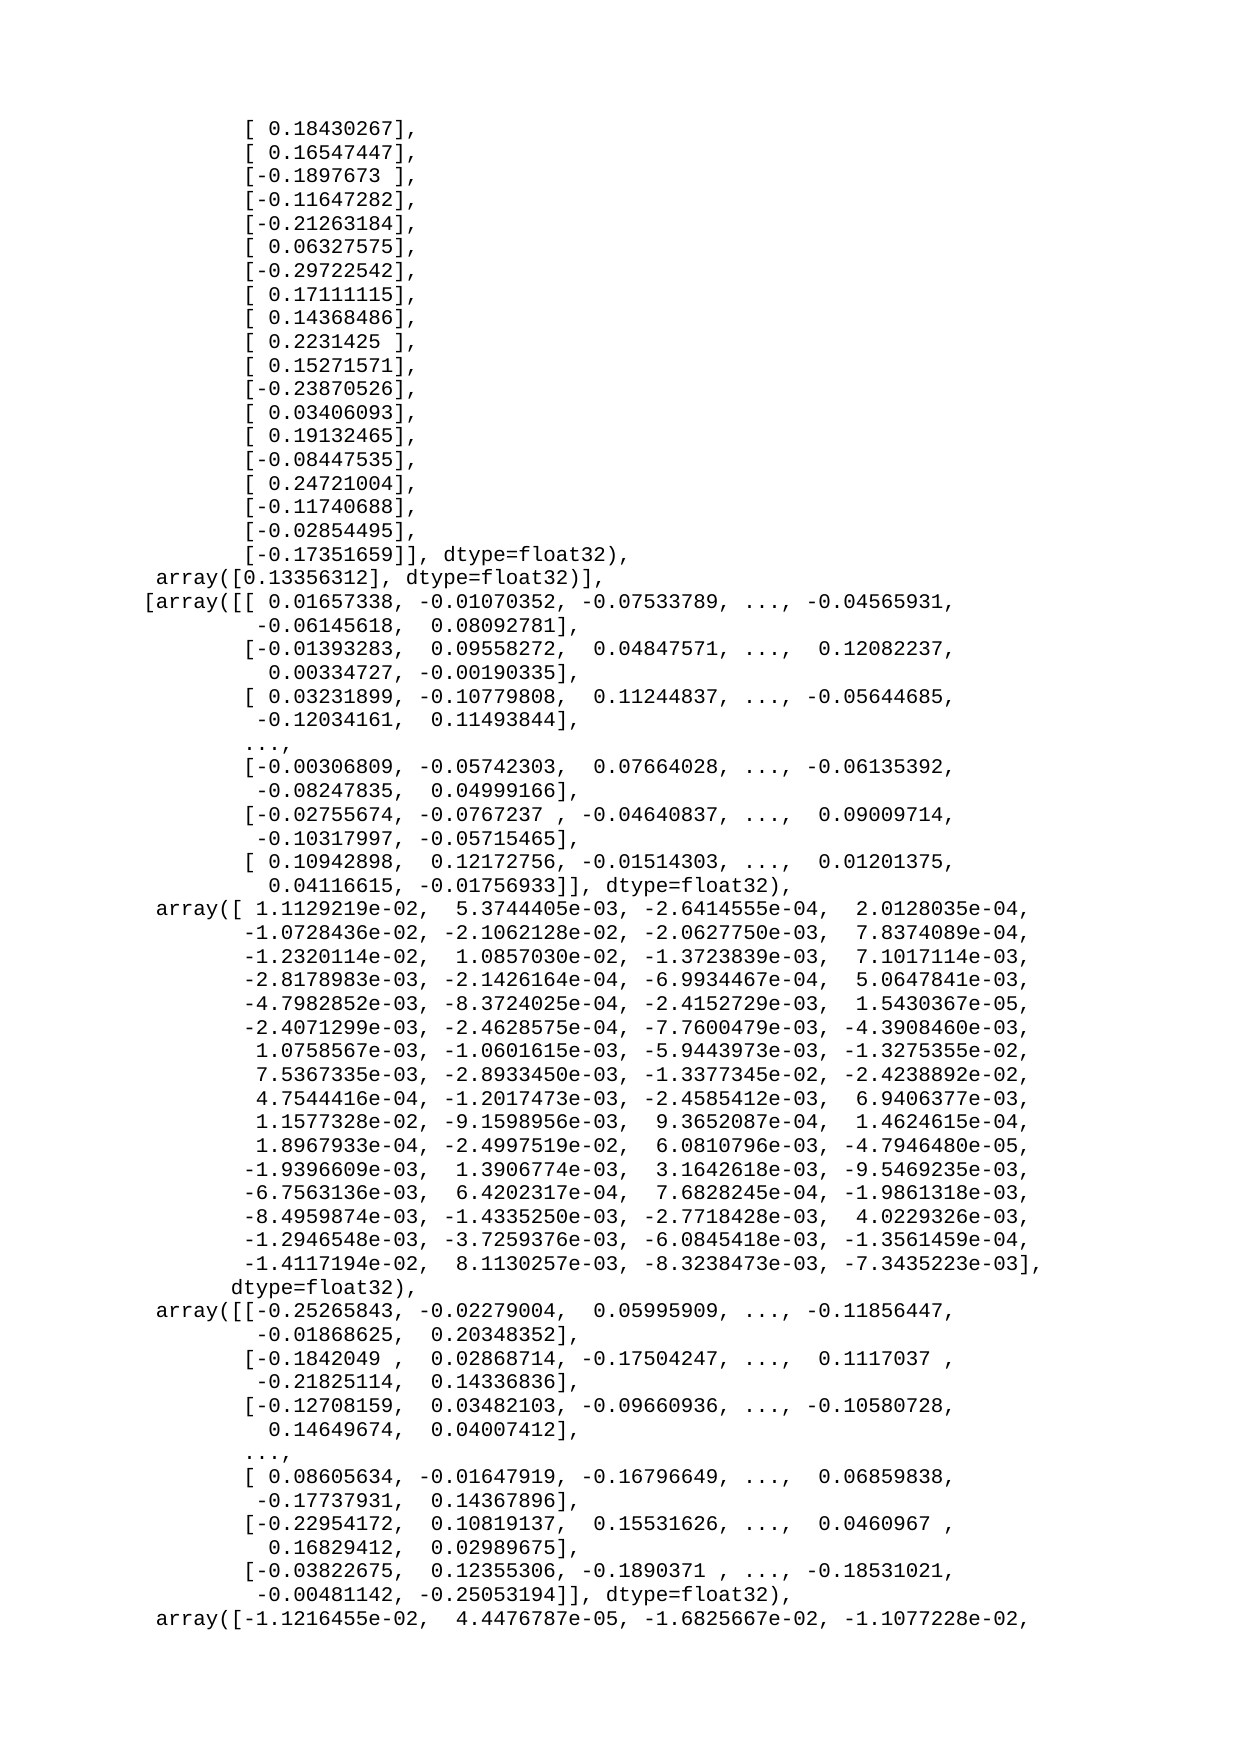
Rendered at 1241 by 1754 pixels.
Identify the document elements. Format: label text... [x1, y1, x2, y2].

text [ 0.19132465], [118, 426, 1122, 449]
text -0.12034161, 0.11493844], [118, 709, 1122, 733]
text [ 0.17111115], [118, 284, 1122, 307]
text [ 0.08605634, -0.01647919, -0.16796649, ..., 0.06859838, [118, 1466, 1122, 1489]
text -0.00481142, -0.25053194]], dtype=float32), [118, 1584, 1122, 1608]
text -1.4117194e-02, 8.1130257e-03, -8.3238473e-03, -7.3435223e-03], [118, 1253, 1122, 1277]
text ..., [118, 733, 1122, 757]
text [-0.02854495], [118, 520, 1122, 544]
text -1.9396609e-03, 1.3906774e-03, 3.1642618e-03, -9.5469235e-03, [118, 1158, 1122, 1182]
text 0.04116615, -0.01756933]], dtype=float32), [118, 875, 1122, 898]
text -0.08247835, 0.04999166], [118, 780, 1122, 804]
text [ 0.06327575], [118, 236, 1122, 260]
text -1.2946548e-03, -3.7259376e-03, -6.0845418e-03, -1.3561459e-04, [118, 1229, 1122, 1253]
text [-0.00306809, -0.05742303, 0.07664028, ..., -0.06135392, [118, 757, 1122, 780]
text [-0.02755674, -0.0767237 , -0.04640837, ..., 0.09009714, [118, 804, 1122, 827]
text [-0.03822675, 0.12355306, -0.1890371 , ..., -0.18531021, [118, 1561, 1122, 1584]
text [ 0.03406093], [118, 402, 1122, 426]
text [ 0.14368486], [118, 307, 1122, 331]
text 1.8967933e-04, -2.4997519e-02, 6.0810796e-03, -4.7946480e-05, [118, 1135, 1122, 1158]
text array([-1.1216455e-02, 4.4476787e-05, -1.6825667e-02, -1.1077228e-02, [118, 1608, 1122, 1631]
text [array([[ 0.01657338, -0.01070352, -0.07533789, ..., -0.04565931, [118, 591, 1122, 615]
text -0.17737931, 0.14367896], [118, 1489, 1122, 1513]
text 0.00334727, -0.00190335], [118, 662, 1122, 686]
text dtype=float32), [118, 1277, 1122, 1300]
text [-0.11740688], [118, 496, 1122, 520]
text [-0.1842049 , 0.02868714, -0.17504247, ..., 0.1117037 , [118, 1348, 1122, 1371]
text [ 0.18430267], [118, 118, 1122, 142]
text [ 0.16547447], [118, 142, 1122, 165]
text -1.2320114e-02, 1.0857030e-02, -1.3723839e-03, 7.1017114e-03, [118, 946, 1122, 969]
text 4.7544416e-04, -1.2017473e-03, -2.4585412e-03, 6.9406377e-03, [118, 1088, 1122, 1111]
text 0.16829412, 0.02989675], [118, 1537, 1122, 1561]
text -4.7982852e-03, -8.3724025e-04, -2.4152729e-03, 1.5430367e-05, [118, 993, 1122, 1017]
text [-0.08447535], [118, 449, 1122, 473]
text [-0.17351659]], dtype=float32), [118, 544, 1122, 567]
text array([[-0.25265843, -0.02279004, 0.05995909, ..., -0.11856447, [118, 1300, 1122, 1324]
text 1.0758567e-03, -1.0601615e-03, -5.9443973e-03, -1.3275355e-02, [118, 1040, 1122, 1064]
text -8.4959874e-03, -1.4335250e-03, -2.7718428e-03, 4.0229326e-03, [118, 1206, 1122, 1229]
text [ 0.10942898, 0.12172756, -0.01514303, ..., 0.01201375, [118, 851, 1122, 875]
text [ 0.24721004], [118, 473, 1122, 496]
text -2.4071299e-03, -2.4628575e-04, -7.7600479e-03, -4.3908460e-03, [118, 1017, 1122, 1040]
text -6.7563136e-03, 6.4202317e-04, 7.6828245e-04, -1.9861318e-03, [118, 1182, 1122, 1206]
text -0.06145618, 0.08092781], [118, 615, 1122, 638]
text -0.10317997, -0.05715465], [118, 827, 1122, 851]
text [-0.29722542], [118, 260, 1122, 284]
text [-0.12708159, 0.03482103, -0.09660936, ..., -0.10580728, [118, 1395, 1122, 1419]
text [ 0.15271571], [118, 354, 1122, 378]
text 1.1577328e-02, -9.1598956e-03, 9.3652087e-04, 1.4624615e-04, [118, 1111, 1122, 1135]
text -1.0728436e-02, -2.1062128e-02, -2.0627750e-03, 7.8374089e-04, [118, 922, 1122, 946]
text [ 0.03231899, -0.10779808, 0.11244837, ..., -0.05644685, [118, 686, 1122, 709]
text 7.5367335e-03, -2.8933450e-03, -1.3377345e-02, -2.4238892e-02, [118, 1064, 1122, 1088]
text array([ 1.1129219e-02, 5.3744405e-03, -2.6414555e-04, 2.0128035e-04, [118, 898, 1122, 922]
text [ 0.2231425 ], [118, 331, 1122, 354]
text 0.14649674, 0.04007412], [118, 1419, 1122, 1442]
text [-0.1897673 ], [118, 165, 1122, 189]
text [-0.01393283, 0.09558272, 0.04847571, ..., 0.12082237, [118, 638, 1122, 662]
text -2.8178983e-03, -2.1426164e-04, -6.9934467e-04, 5.0647841e-03, [118, 969, 1122, 993]
text ..., [118, 1442, 1122, 1466]
text [-0.22954172, 0.10819137, 0.15531626, ..., 0.0460967 , [118, 1513, 1122, 1537]
text [-0.11647282], [118, 189, 1122, 213]
text [-0.23870526], [118, 378, 1122, 402]
text [-0.21263184], [118, 213, 1122, 236]
text -0.01868625, 0.20348352], [118, 1324, 1122, 1348]
text -0.21825114, 0.14336836], [118, 1371, 1122, 1395]
text array([0.13356312], dtype=float32)], [118, 567, 1122, 591]
